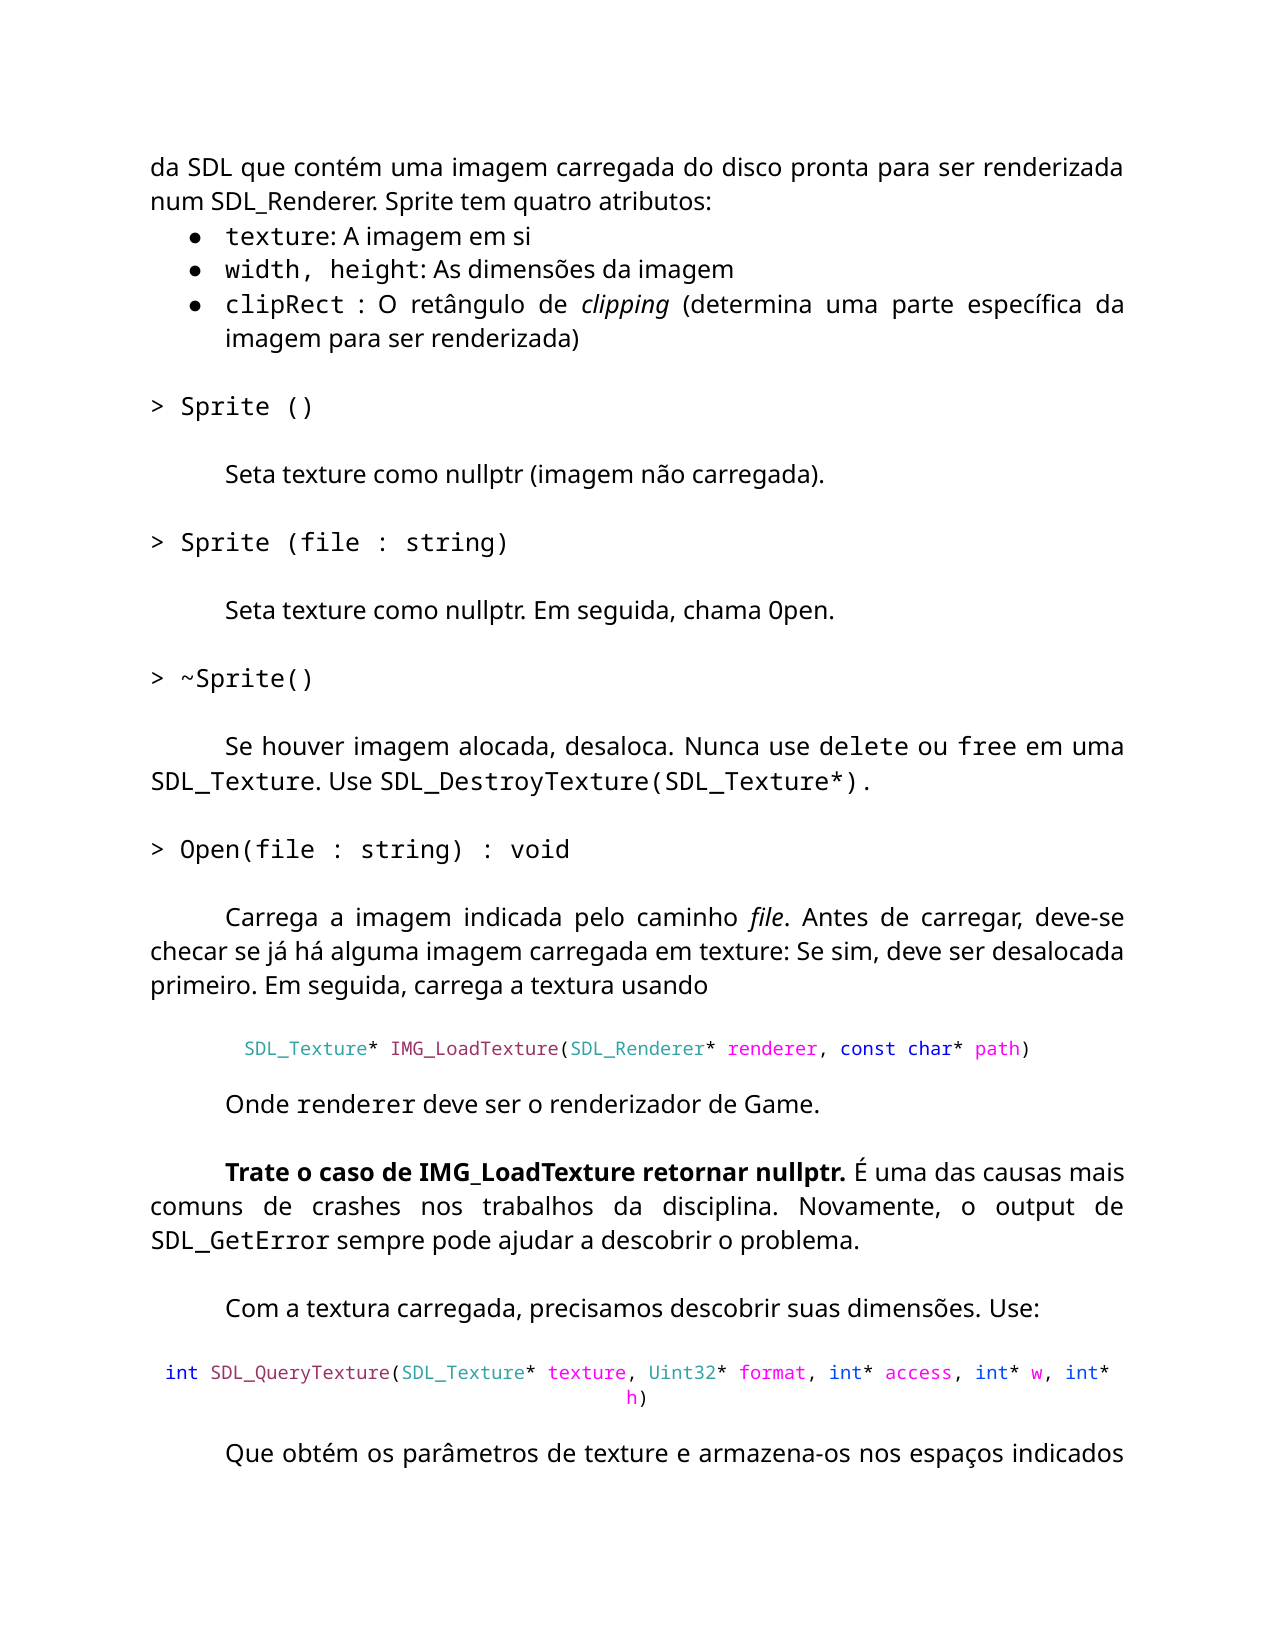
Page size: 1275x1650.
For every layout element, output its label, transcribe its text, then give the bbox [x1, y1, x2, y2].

list clipRect : O retângulo de clipping (determina uma parte específica da imagem para ser renderizada) [187, 286, 1125, 354]
text int SDL_QueryTexture(SDL_Texture* texture, Uint32* format, int* access, int* w, int* h) [150, 1359, 1125, 1410]
list width, height: As dimensões da imagem [187, 252, 1125, 286]
text > Open(file : string) : void [150, 831, 1125, 865]
text Com a textura carregada, precisamos descobrir suas dimensões. Use: [150, 1291, 1125, 1325]
text da SDL que contém uma imagem carregada do disco pronta para ser renderizada num SDL_Renderer. Sprite tem quatro atributos: [150, 150, 1125, 218]
text Carrega a imagem indicada pelo caminho file. Antes de carregar, deve-se checar se já há alguma imagem carregada em texture: Se sim, deve ser desalocada primeiro. Em seguida, carrega a textura usando [150, 899, 1125, 1002]
text > Sprite () [150, 388, 1125, 422]
text Trate o caso de IMG_LoadTexture retornar nullptr. É uma das causas mais comuns de crashes nos trabalhos da disciplina. Novamente, o output de SDL_GetError sempre pode ajudar a descobrir o problema. [150, 1155, 1125, 1257]
text > ~Sprite() [150, 661, 1125, 695]
text Onde renderer deve ser o renderizador de Game. [150, 1087, 1125, 1121]
text Se houver imagem alocada, desaloca. Nunca use delete ou free em uma SDL_Texture. Use SDL_DestroyTexture(SDL_Texture*). [150, 729, 1125, 797]
text > Sprite (file : string) [150, 525, 1125, 559]
list texture: A imagem em si [187, 218, 1125, 252]
text Seta texture como nullptr (imagem não carregada). [150, 457, 1125, 491]
text SDL_Texture* IMG_LoadTexture(SDL_Renderer* renderer, const char* path) [150, 1036, 1125, 1061]
text Seta texture como nullptr. Em seguida, chama Open. [150, 593, 1125, 627]
text Que obtém os parâmetros de texture e armazena-os nos espaços indicados [150, 1436, 1125, 1470]
